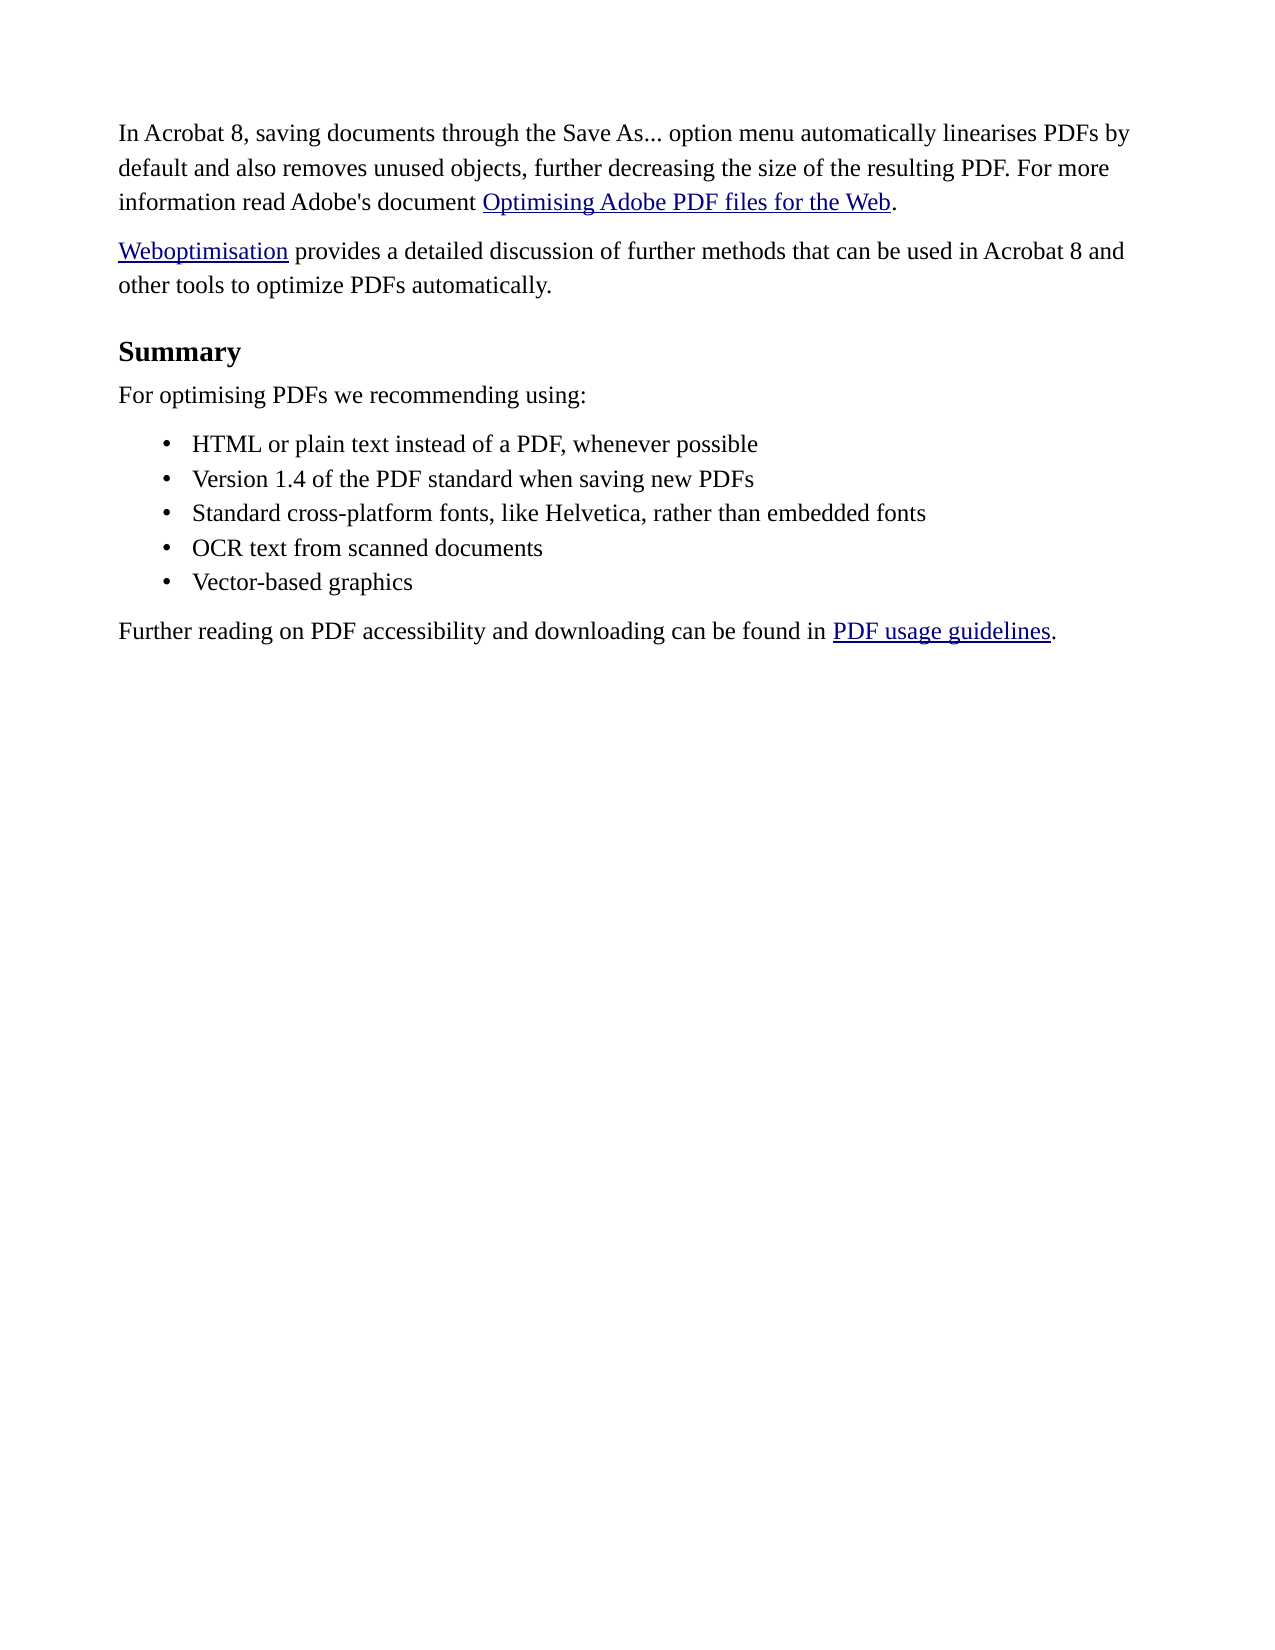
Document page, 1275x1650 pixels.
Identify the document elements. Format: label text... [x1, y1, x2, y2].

subtitle Summary [118, 334, 1157, 368]
text Further reading on PDF accessibility and downloading can be found in PDF usage guidelines. [118, 616, 1157, 645]
text For optimising PDFs we recommending using: [118, 380, 1157, 409]
list Vector-based graphics [162, 567, 1157, 596]
text Weboptimisation provides a detailed discussion of further methods that can be used in Acrobat 8 and other tools to optimize PDFs automatically. [118, 236, 1157, 299]
list Standard cross-platform fonts, like Helvetica, rather than embedded fonts [162, 498, 1157, 527]
list HTML or plain text instead of a PDF, whenever possible [162, 429, 1157, 458]
list OCR text from scanned documents [162, 533, 1157, 562]
text In Acrobat 8, saving documents through the Save As... option menu automatically linearises PDFs by default and also removes unused objects, further decreasing the size of the resulting PDF. For more information read Adobe's document Optimising Adobe PDF files for the Web. [118, 118, 1157, 216]
list Version 1.4 of the PDF standard when saving new PDFs [162, 464, 1157, 493]
